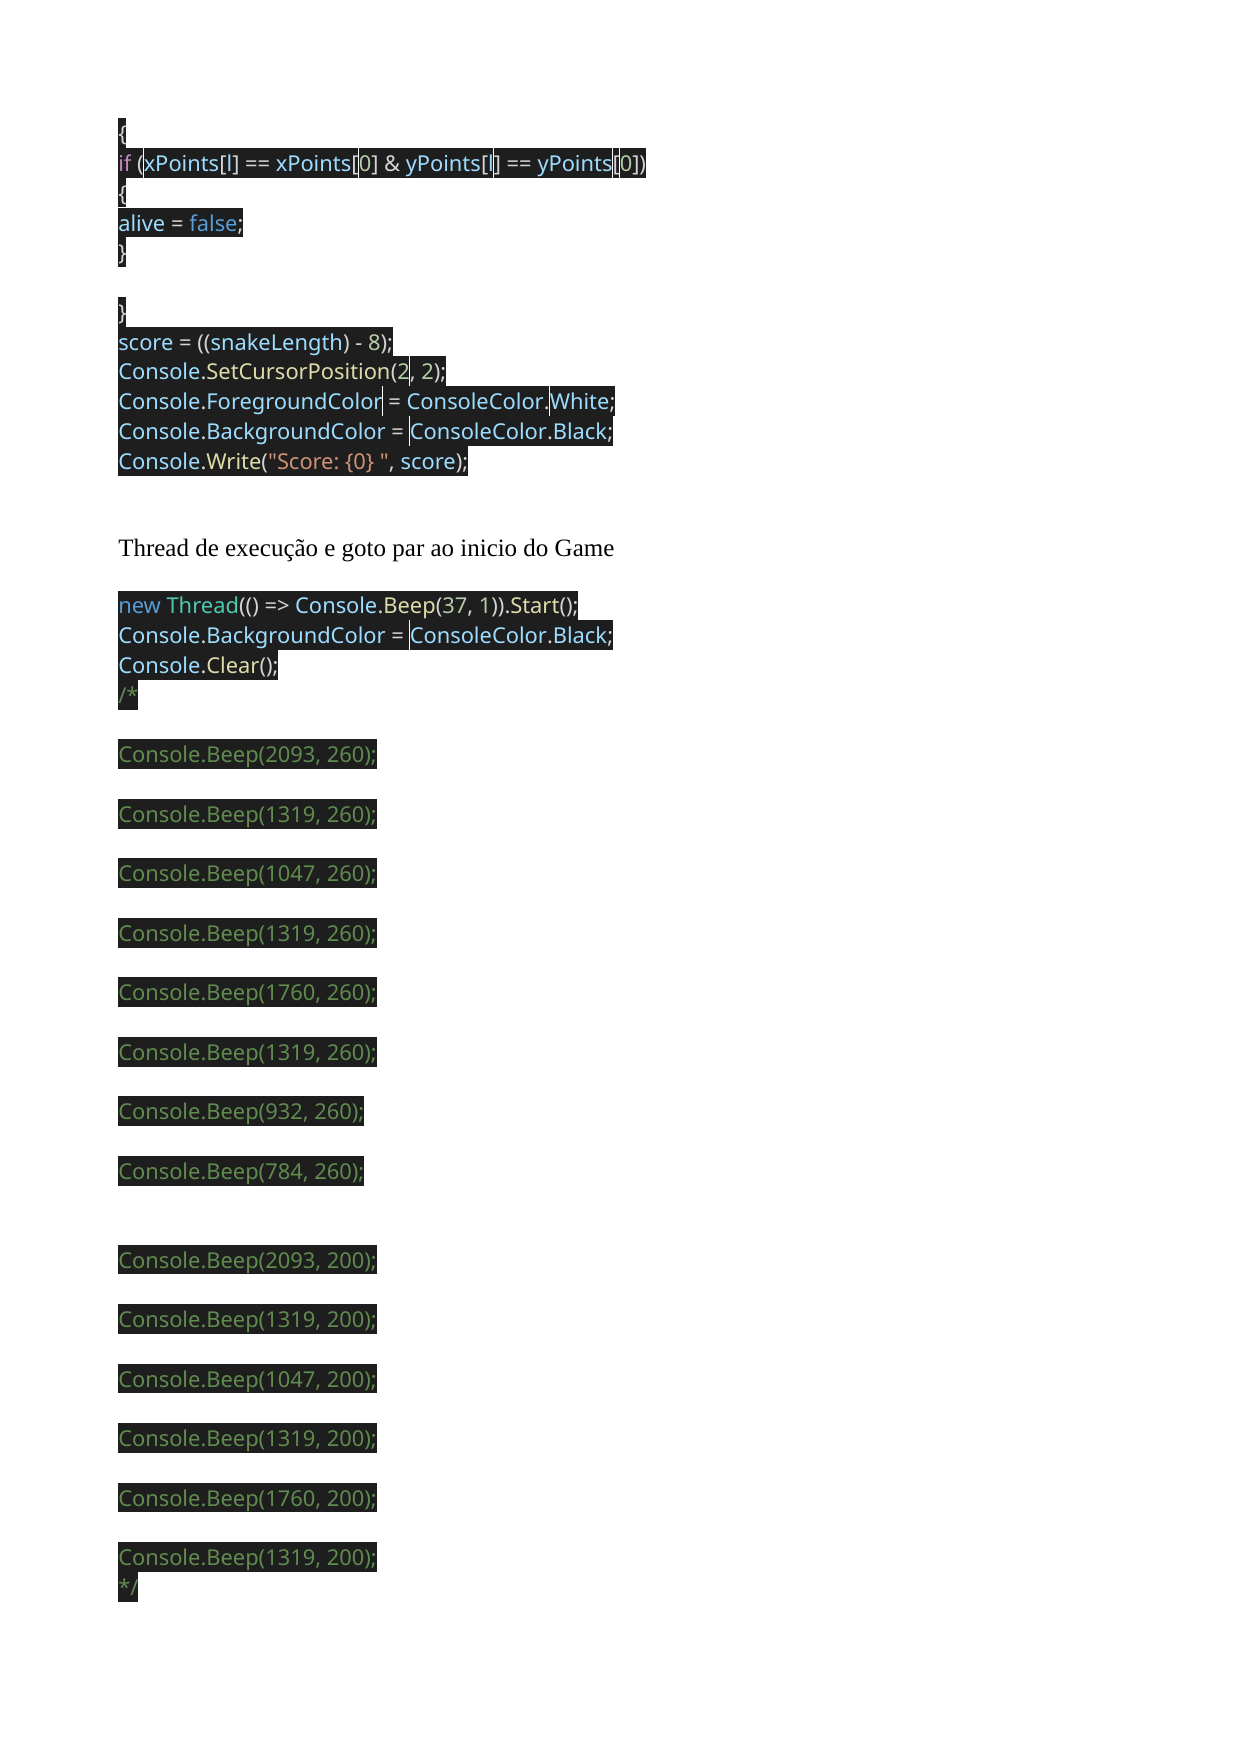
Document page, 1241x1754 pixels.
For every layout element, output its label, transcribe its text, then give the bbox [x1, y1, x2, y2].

text { [118, 118, 1122, 148]
text Console.Beep(1047, 260); [118, 858, 1122, 888]
text Console.Beep(1319, 200); [118, 1542, 1122, 1572]
text Console.Beep(1319, 200); [118, 1423, 1122, 1453]
text new Thread(() => Console.Beep(37, 1)).Start(); [118, 591, 1122, 620]
text Console.BackgroundColor = ConsoleColor.Black; [118, 620, 1122, 650]
text Console.SetCursorPosition(2, 2); [118, 356, 1122, 386]
text Console.Beep(1760, 200); [118, 1483, 1122, 1512]
text Console.Clear(); [118, 650, 1122, 680]
text Console.Write("Score: {0} ", score); [118, 446, 1122, 476]
text Console.Beep(1047, 200); [118, 1364, 1122, 1393]
text Console.Beep(932, 260); [118, 1096, 1122, 1126]
text Console.Beep(1319, 260); [118, 1037, 1122, 1067]
text Console.Beep(1319, 260); [118, 799, 1122, 829]
text { [118, 178, 1122, 207]
text Console.Beep(2093, 260); [118, 739, 1122, 769]
text Console.Beep(1319, 200); [118, 1304, 1122, 1334]
text Console.ForegroundColor = ConsoleColor.White; [118, 386, 1122, 416]
text } [118, 237, 1122, 267]
text Console.Beep(1319, 260); [118, 918, 1122, 948]
text Console.BackgroundColor = ConsoleColor.Black; [118, 416, 1122, 446]
text if (xPoints[l] == xPoints[0] & yPoints[l] == yPoints[0]) [118, 148, 1122, 178]
text Console.Beep(784, 260); [118, 1156, 1122, 1186]
text /* [118, 680, 1122, 710]
text */ [118, 1572, 1122, 1602]
text alive = false; [118, 207, 1122, 237]
text } [118, 297, 1122, 327]
text score = ((snakeLength) - 8); [118, 327, 1122, 356]
text Console.Beep(2093, 200); [118, 1245, 1122, 1274]
text Console.Beep(1760, 260); [118, 977, 1122, 1007]
text Thread de execução e goto par ao inicio do Game [118, 533, 1122, 562]
